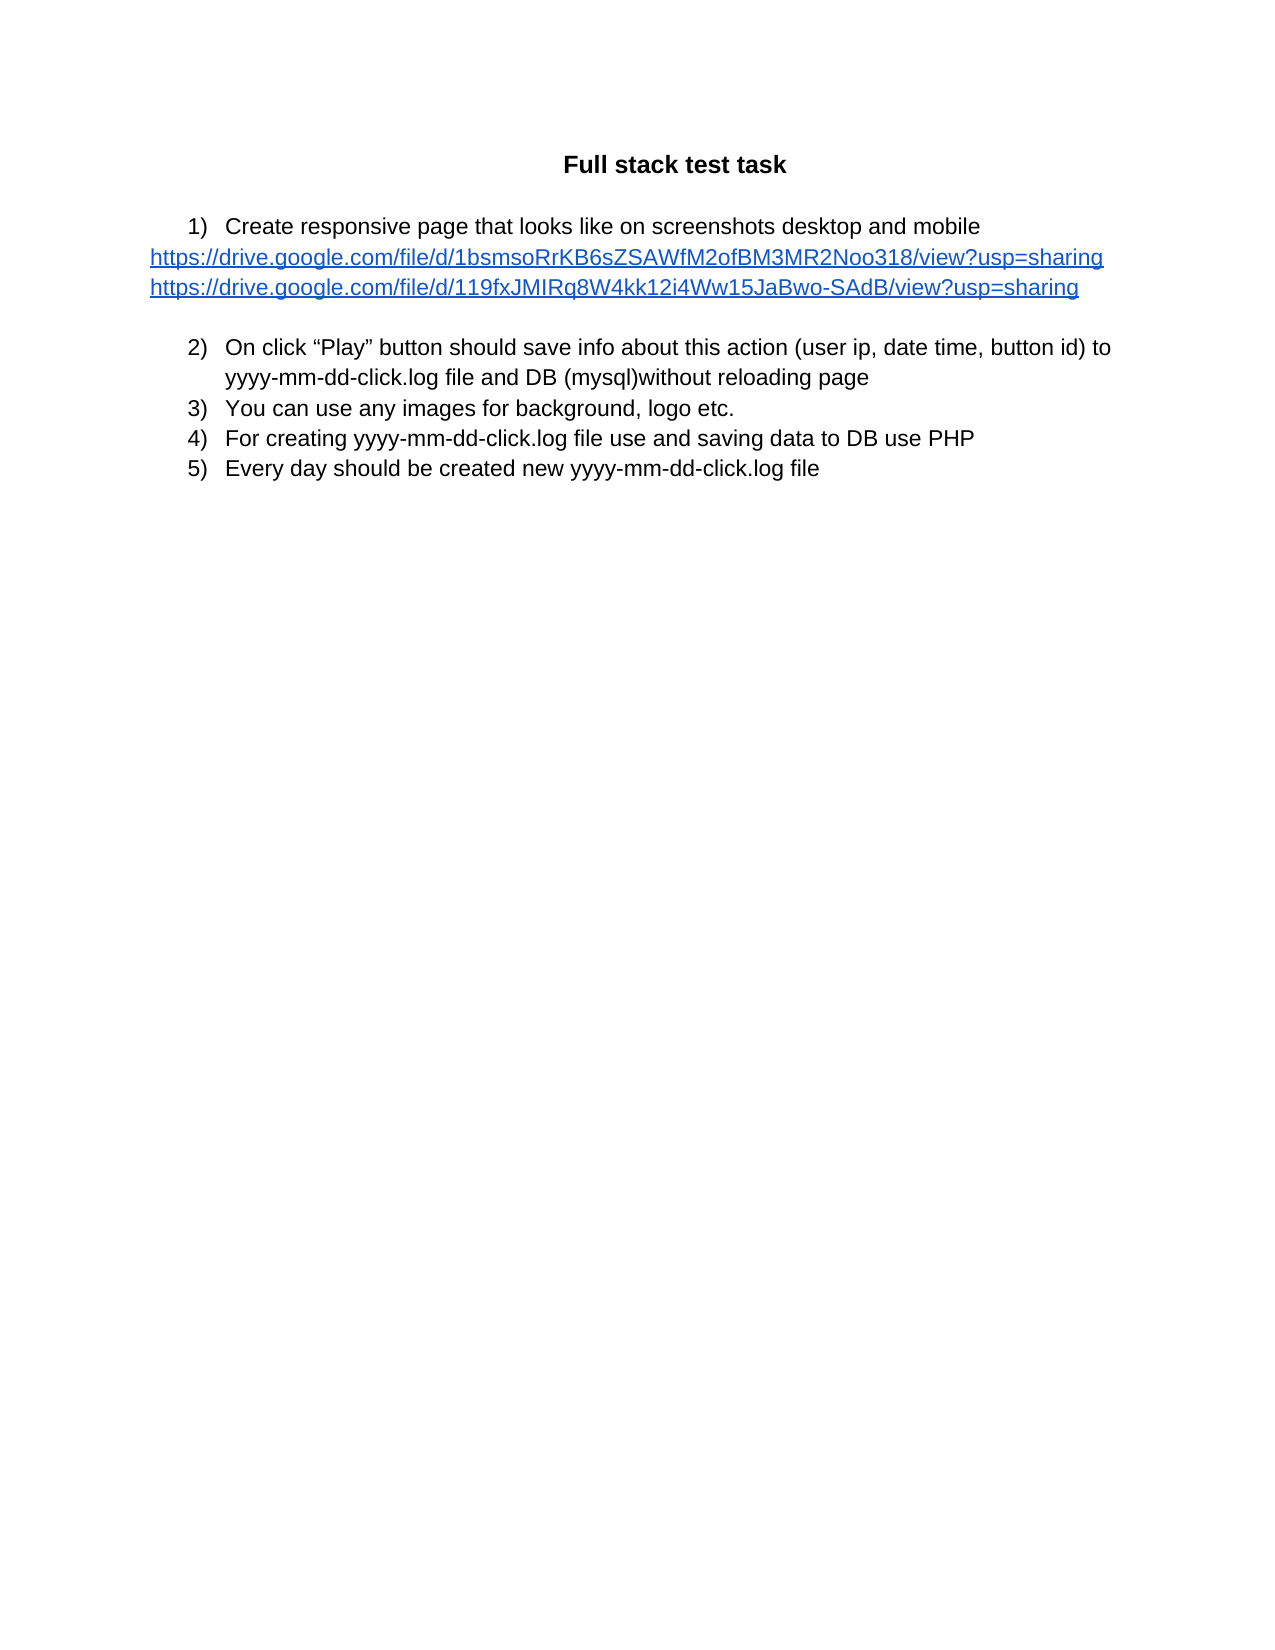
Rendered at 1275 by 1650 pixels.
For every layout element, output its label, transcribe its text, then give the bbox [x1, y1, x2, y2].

list On click “Play” button should save info about this action (user ip, date time, button id) to yyyy-mm-dd-click.log file and DB (mysql)without reloading page [187, 334, 1125, 391]
text https://drive.google.com/file/d/119fxJMIRq8W4kk12i4Ww15JaBwo-SAdB/view?usp=sharing [150, 274, 1125, 300]
list For creating yyyy-mm-dd-click.log file use and saving data to DB use PHP [187, 425, 1125, 451]
list You can use any images for background, logo etc. [187, 394, 1125, 421]
list Every day should be created new yyyy-mm-dd-click.log file [187, 455, 1125, 481]
text https://drive.google.com/file/d/1bsmsoRrKB6sZSAWfM2ofBM3MR2Noo318/view?usp=sharing [150, 243, 1125, 270]
text Full stack test task [225, 150, 1125, 179]
list Create responsive page that looks like on screenshots desktop and mobile [187, 213, 1125, 239]
